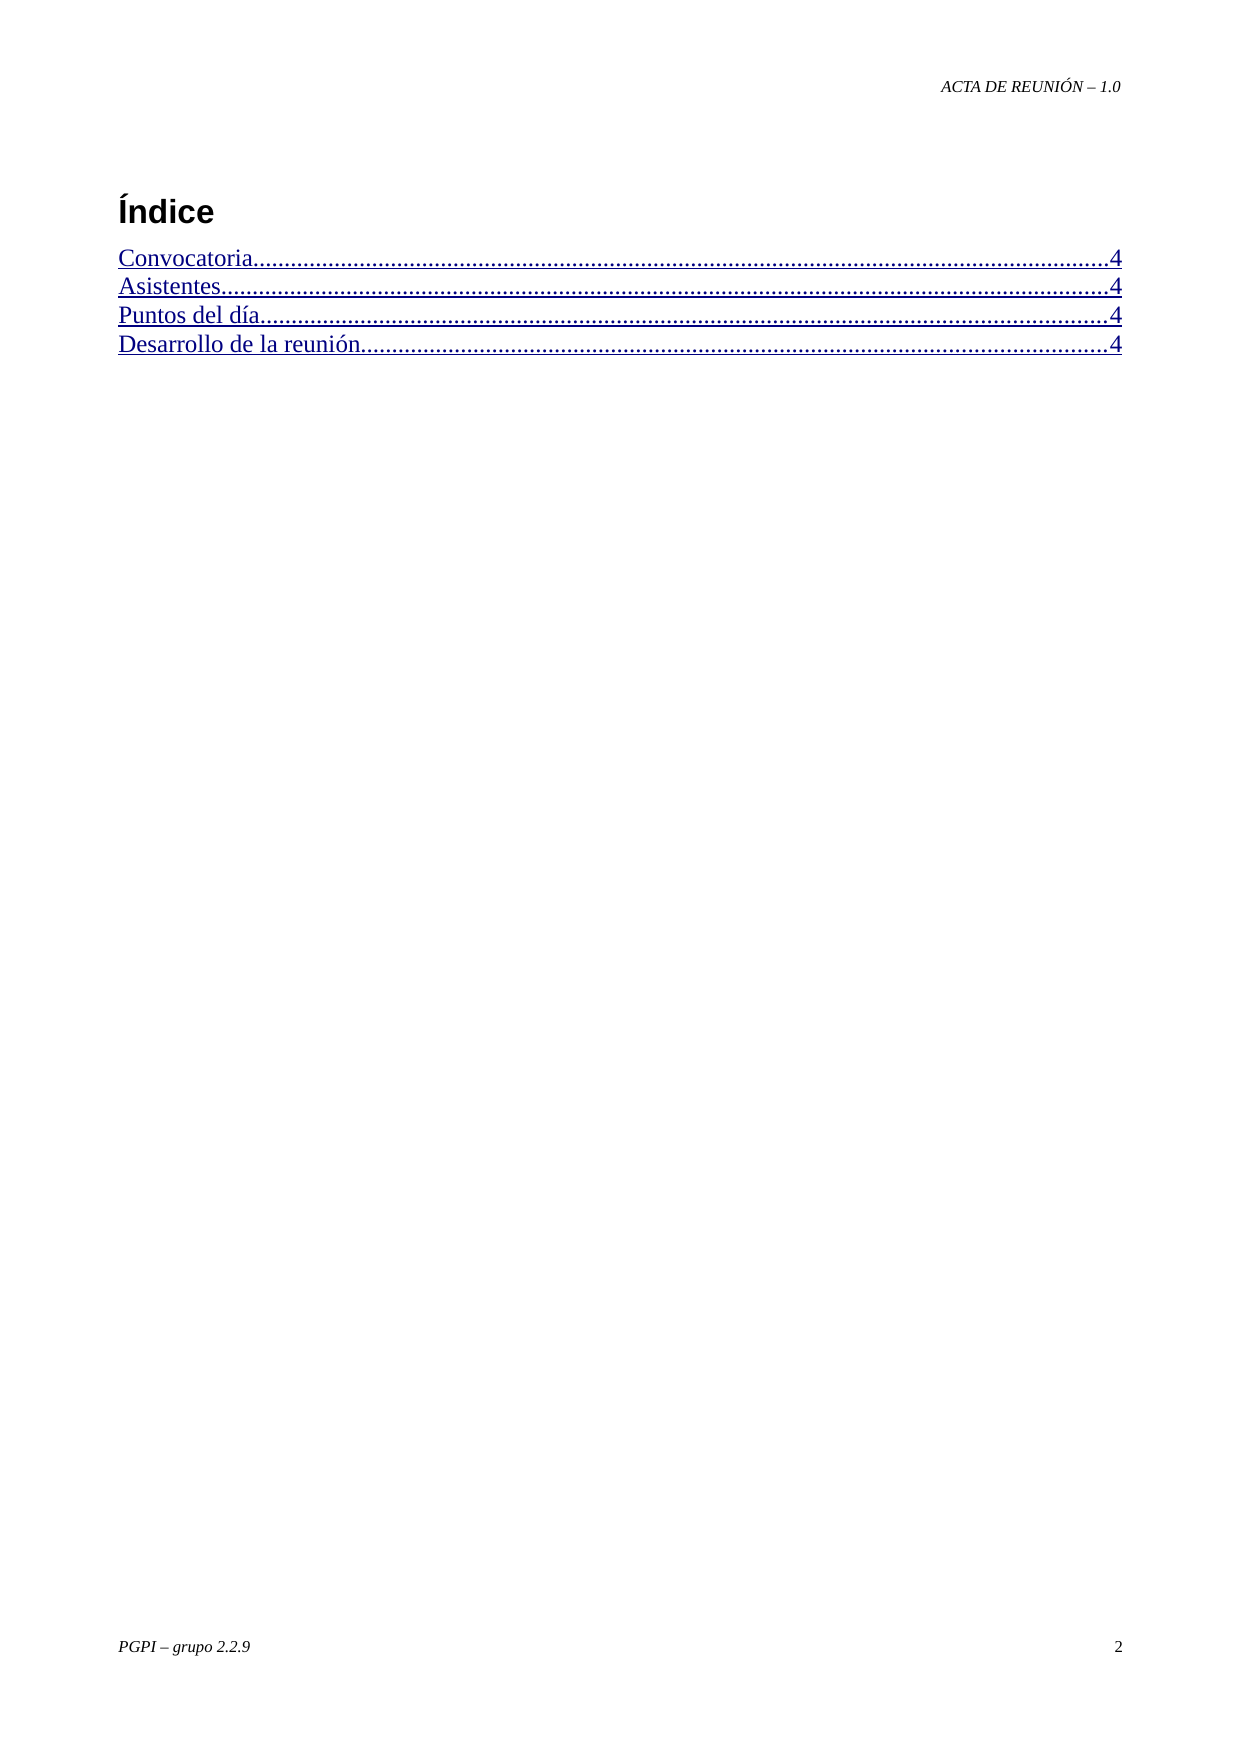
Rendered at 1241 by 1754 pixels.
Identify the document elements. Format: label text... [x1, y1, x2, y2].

text Asistentes 4 [118, 271, 1122, 296]
text Puntos del día 4 [118, 300, 1122, 325]
text Desarrollo de la reunión 4 [118, 329, 1122, 354]
subtitle Índice [118, 192, 1122, 230]
text Convocatoria 4 [118, 243, 1122, 268]
